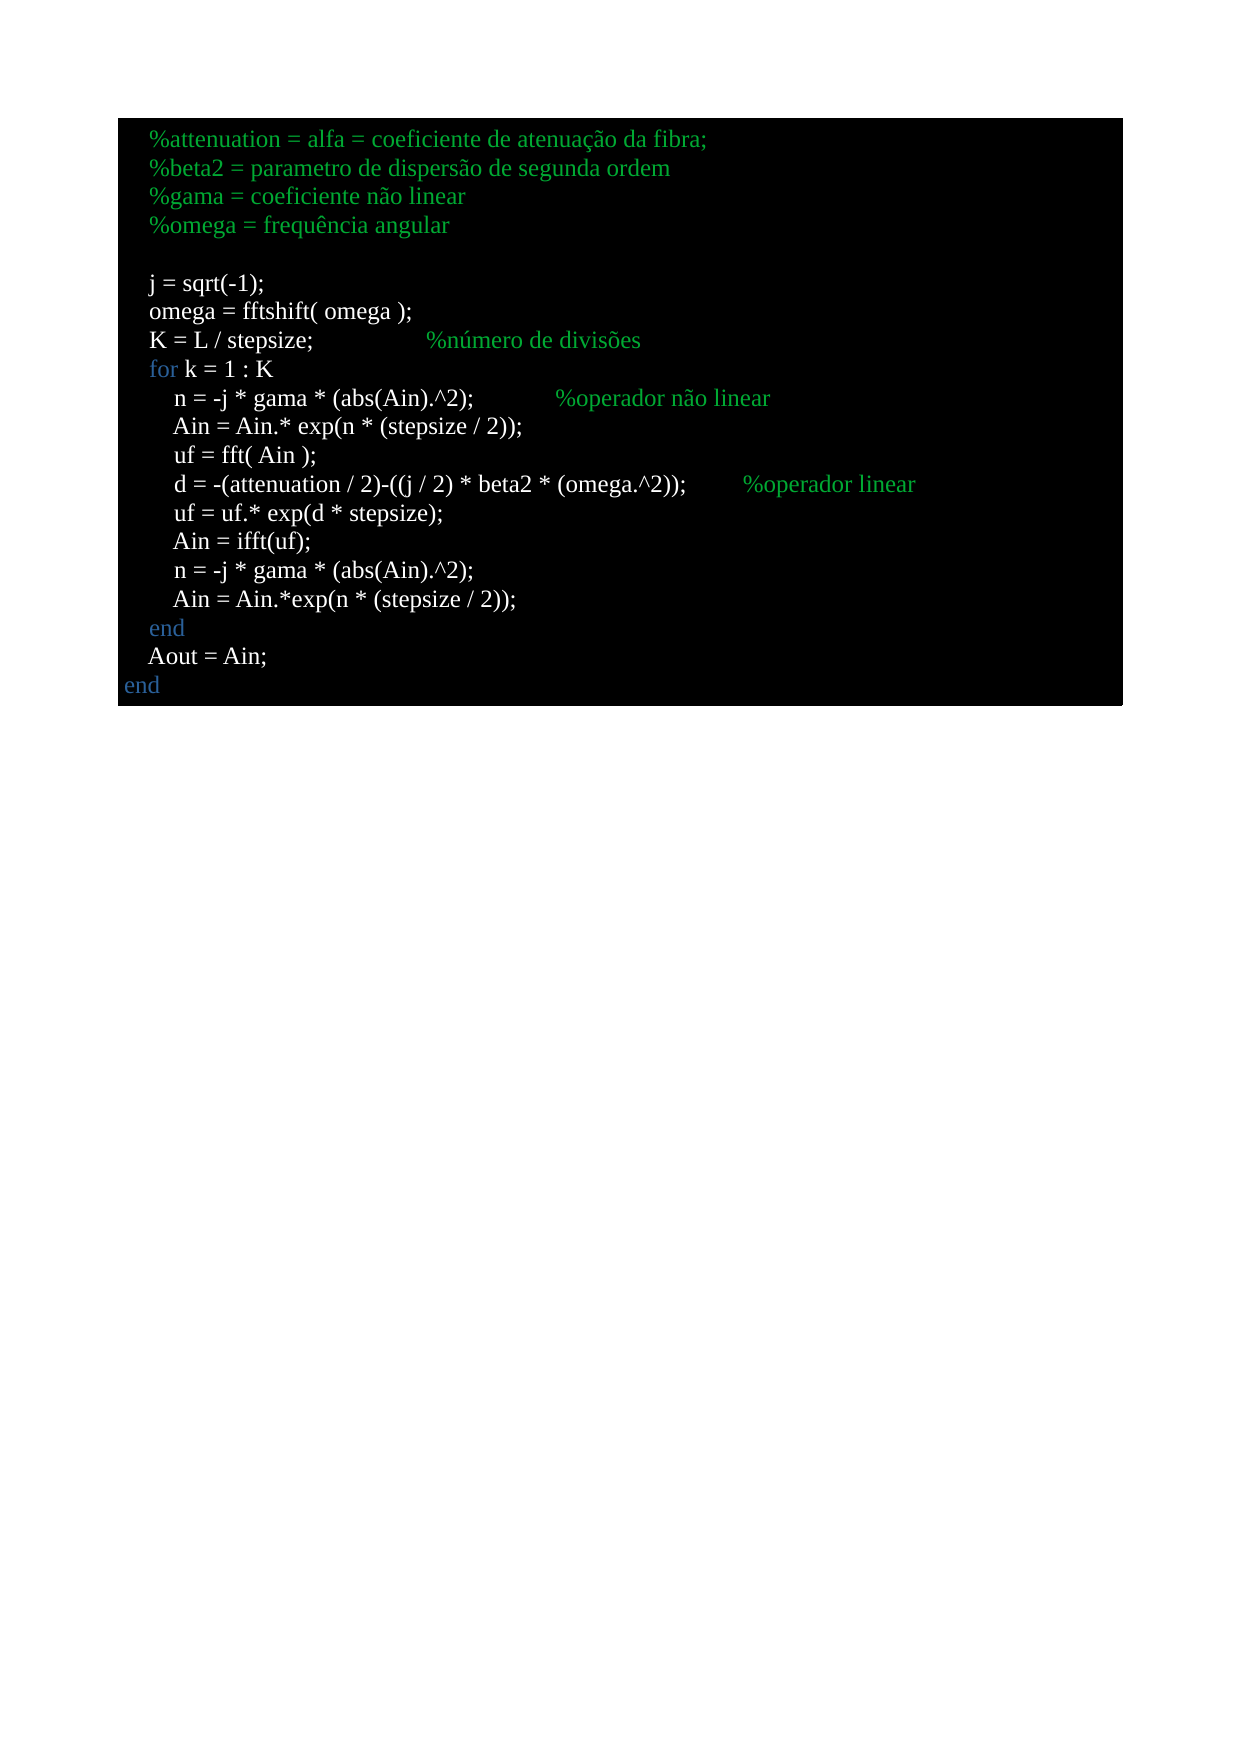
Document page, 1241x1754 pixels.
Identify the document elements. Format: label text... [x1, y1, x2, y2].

table_header %attenuation = alfa = coeficiente de atenuação da fibra; %beta2 = parametro de dispersão de segunda ordem %gama = coeficiente não linear %omega = frequência angular j = sqrt(-1); omega = fftshift( omega ); K = L / stepsize; %número de divisões for k = 1 : K n = -j * gama * (abs(Ain).^2); %operador não linear Ain = Ain.* exp(n * (stepsize / 2)); uf = fft( Ain ); d = -(attenuation / 2)-((j / 2) * beta2 * (omega.^2)); %operador linear uf = uf.* exp(d * stepsize); Ain = ifft(uf); n = -j * gama * (abs(Ain).^2); Ain = Ain.*exp(n * (stepsize / 2)); end Aout = Ain; end [119, 119, 1122, 705]
